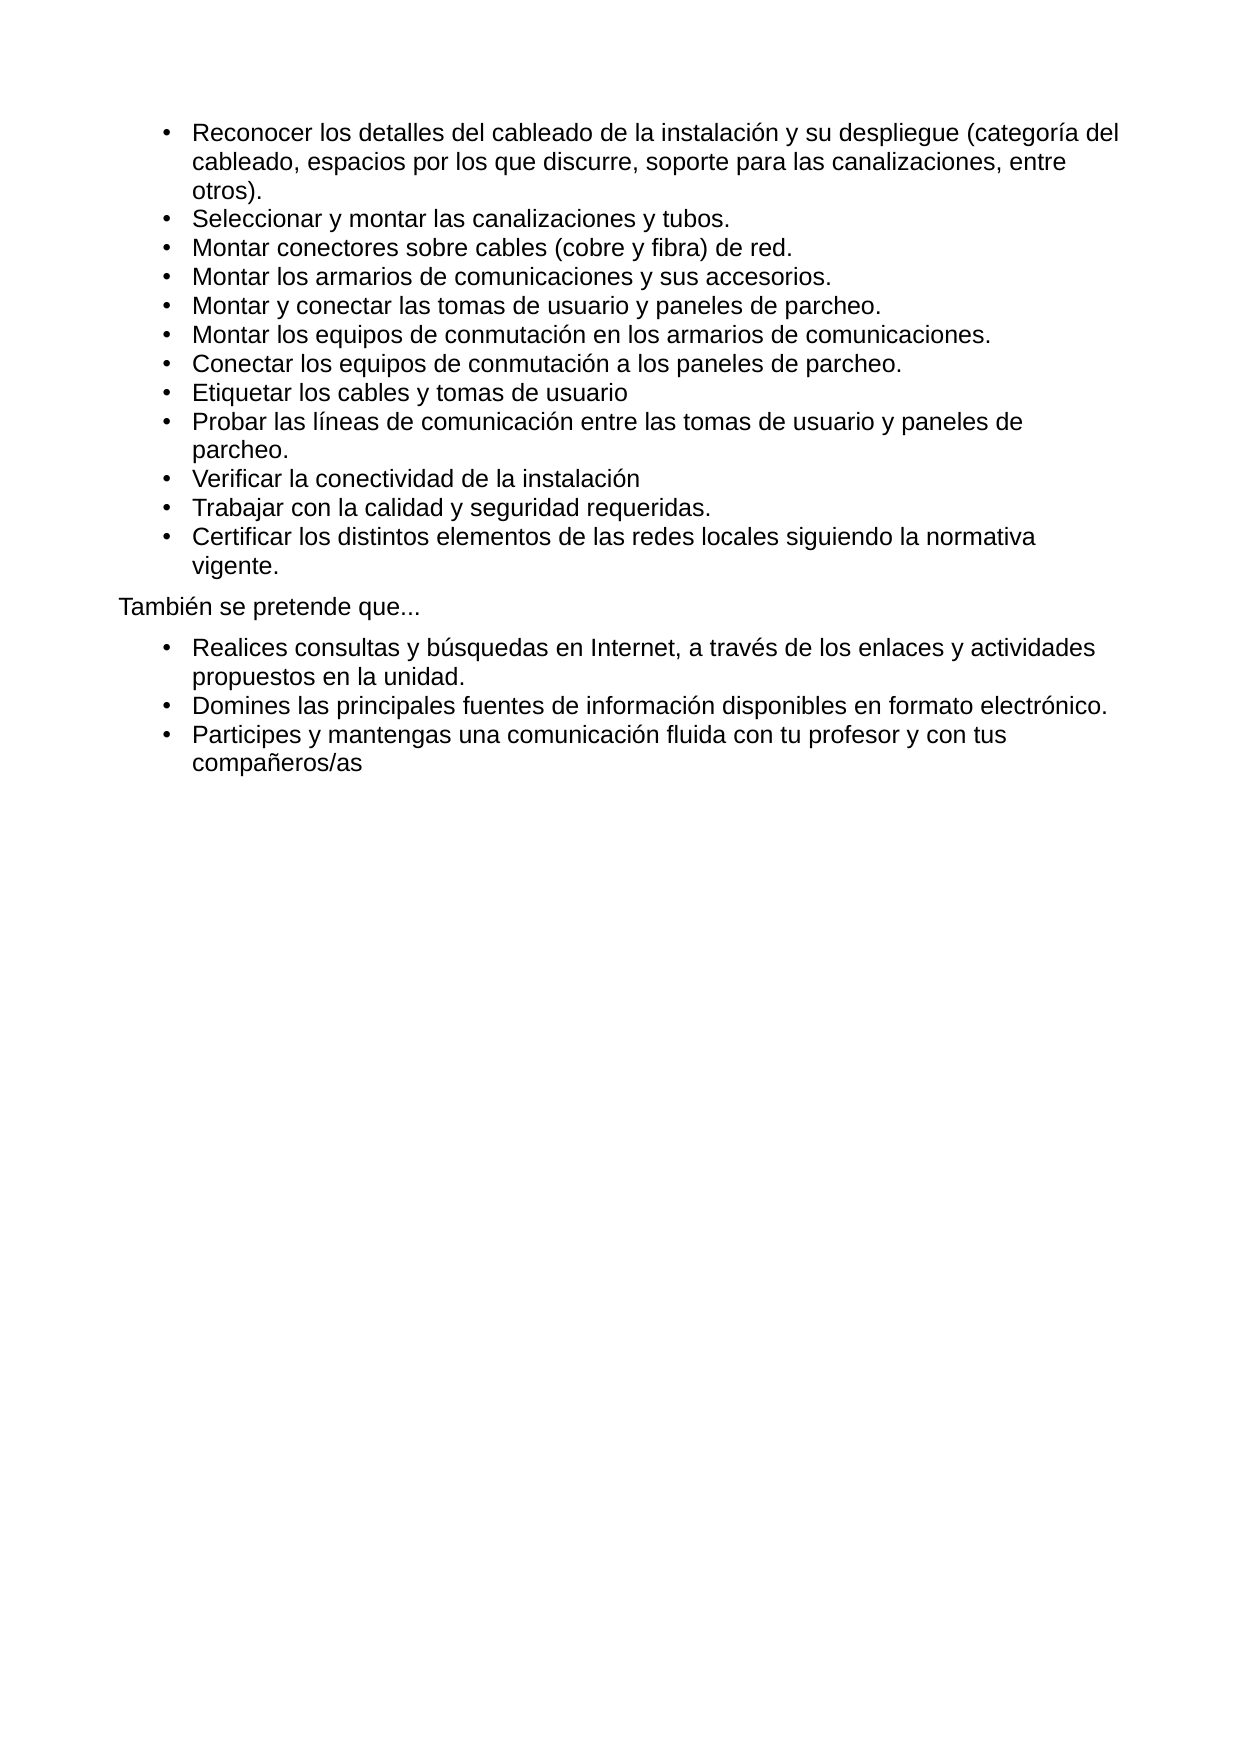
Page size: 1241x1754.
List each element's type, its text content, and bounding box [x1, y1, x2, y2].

list Montar los equipos de conmutación en los armarios de comunicaciones. [162, 320, 1122, 349]
list Montar conectores sobre cables (cobre y fibra) de red. [162, 233, 1122, 262]
list Etiquetar los cables y tomas de usuario [162, 378, 1122, 406]
list Participes y mantengas una comunicación fluida con tu profesor y con tus compañeros/as [162, 719, 1122, 777]
list Conectar los equipos de conmutación a los paneles de parcheo. [162, 349, 1122, 378]
list Verificar la conectividad de la instalación [162, 464, 1122, 493]
text También se pretende que... [118, 592, 1122, 621]
list Realices consultas y búsquedas en Internet, a través de los enlaces y actividades propuestos en la unidad. [162, 633, 1122, 691]
list Probar las líneas de comunicación entre las tomas de usuario y paneles de parcheo. [162, 406, 1122, 464]
list Reconocer los detalles del cableado de la instalación y su despliegue (categoría del cableado, espacios por los que discurre, soporte para las canalizaciones, entre otros). [162, 118, 1122, 204]
list Montar los armarios de comunicaciones y sus accesorios. [162, 262, 1122, 291]
list Certificar los distintos elementos de las redes locales siguiendo la normativa vigente. [162, 522, 1122, 579]
list Domines las principales fuentes de información disponibles en formato electrónico. [162, 691, 1122, 719]
list Seleccionar y montar las canalizaciones y tubos. [162, 204, 1122, 233]
list Montar y conectar las tomas de usuario y paneles de parcheo. [162, 291, 1122, 320]
list Trabajar con la calidad y seguridad requeridas. [162, 493, 1122, 522]
